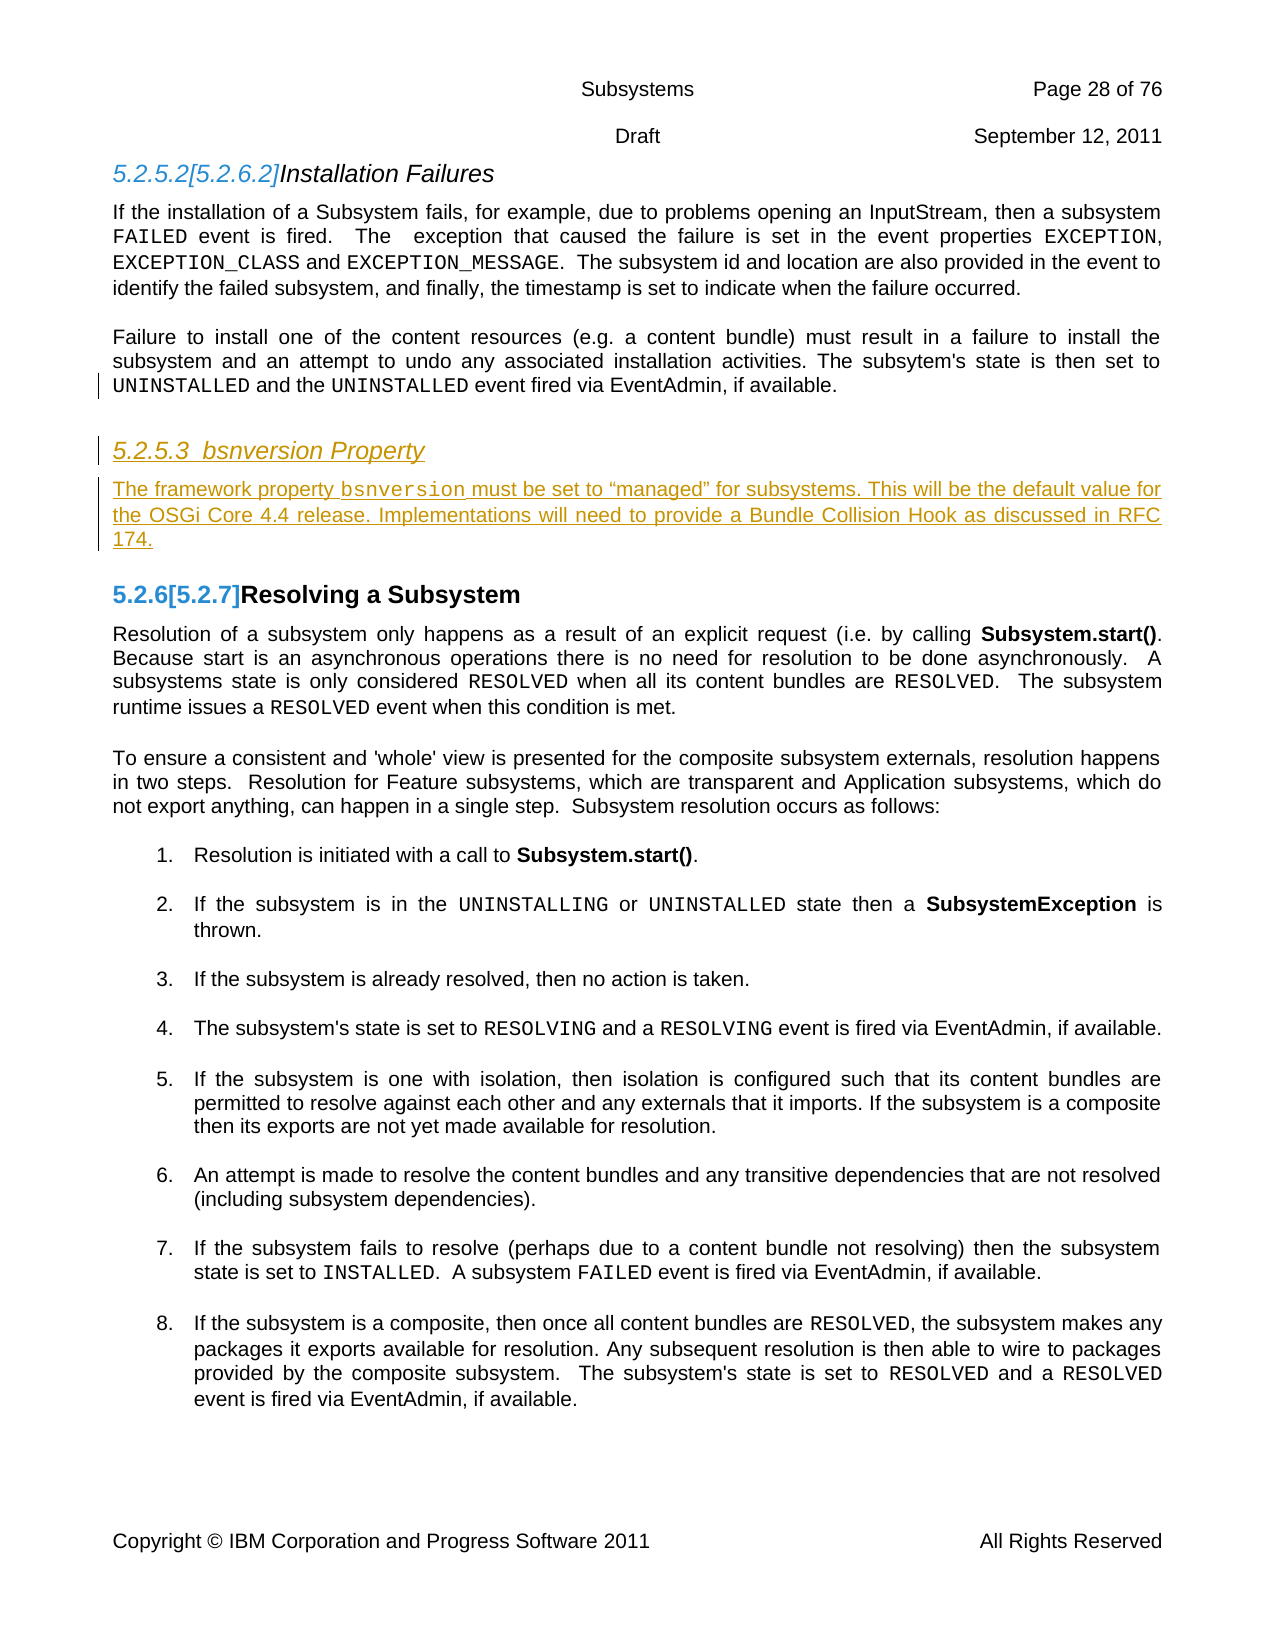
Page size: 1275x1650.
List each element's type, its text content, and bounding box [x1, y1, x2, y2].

text To ensure a consistent and 'whole' view is presented for the composite subsystem externals, resolution happens in two steps. Resolution for Feature subsystems, which are transparent and Application subsystems, which do not export anything, can happen in a single step. Subsystem resolution occurs as follows: [112, 746, 1162, 818]
list The subsystem's state is set to RESOLVING and a RESOLVING event is fired via EventAdmin, if available. [156, 1016, 1162, 1041]
text Failure to install one of the content resources (e.g. a content bundle) must result in a failure to install the subsystem and an attempt to undo any associated installation activities. The subsytem's state is then set to UNINSTALLED and the UNINSTALLED event fired via EventAdmin, if available. [112, 325, 1162, 398]
subtitle bsnversion Property [112, 436, 1162, 465]
list An attempt is made to resolve the content bundles and any transitive dependencies that are not resolved (including subsystem dependencies). [156, 1163, 1162, 1211]
list Resolution is initiated with a call to Subsystem.start(). [156, 843, 1162, 867]
subtitle Installation Failures [112, 159, 1162, 188]
text Resolution of a subsystem only happens as a result of an explicit request (i.e. by calling Subsystem.start(). Because start is an asynchronous operations there is no need for resolution to be done asynchronously. A subsystems state is only considered RESOLVED when all its content bundles are RESOLVED. The subsystem runtime issues a RESOLVED event when this condition is met. [112, 621, 1162, 721]
text 174. [112, 525, 1162, 551]
list If the subsystem is already resolved, then no action is taken. [156, 967, 1162, 991]
subtitle Resolving a Subsystem [112, 580, 1162, 609]
text If the installation of a Subsystem fails, for example, due to problems opening an InputStream, then a subsystem FAILED event is fired. The exception that caused the failure is set in the event properties EXCEPTION, EXCEPTION_CLASS and EXCEPTION_MESSAGE. The subsystem id and location are also provided in the event to identify the failed subsystem, and finally, the timestamp is set to indicate when the failure occurred. [112, 200, 1162, 300]
list If the subsystem is in the UNINSTALLING or UNINSTALLED state then a SubsystemException is thrown. [156, 892, 1162, 942]
list If the subsystem fails to resolve (perhaps due to a content bundle not resolving) then the subsystem state is set to INSTALLED. A subsystem FAILED event is fired via EventAdmin, if available. [156, 1236, 1162, 1286]
list If the subsystem is a composite, then once all content bundles are RESOLVED, the subsystem makes any packages it exports available for resolution. Any subsequent resolution is then able to wire to packages provided by the composite subsystem. The subsystem's state is set to RESOLVED and a RESOLVED event is fired via EventAdmin, if available. [156, 1311, 1162, 1411]
list If the subsystem is one with isolation, then isolation is configured such that its content bundles are permitted to resolve against each other and any externals that it imports. If the subsystem is a composite then its exports are not yet made available for resolution. [156, 1066, 1162, 1138]
text The framework property bsnversion must be set to “managed” for subsystems. This will be the default value for the OSGi Core 4.4 release. Implementations will need to provide a Bundle Collision Hook as discussed in RFC [112, 477, 1162, 524]
